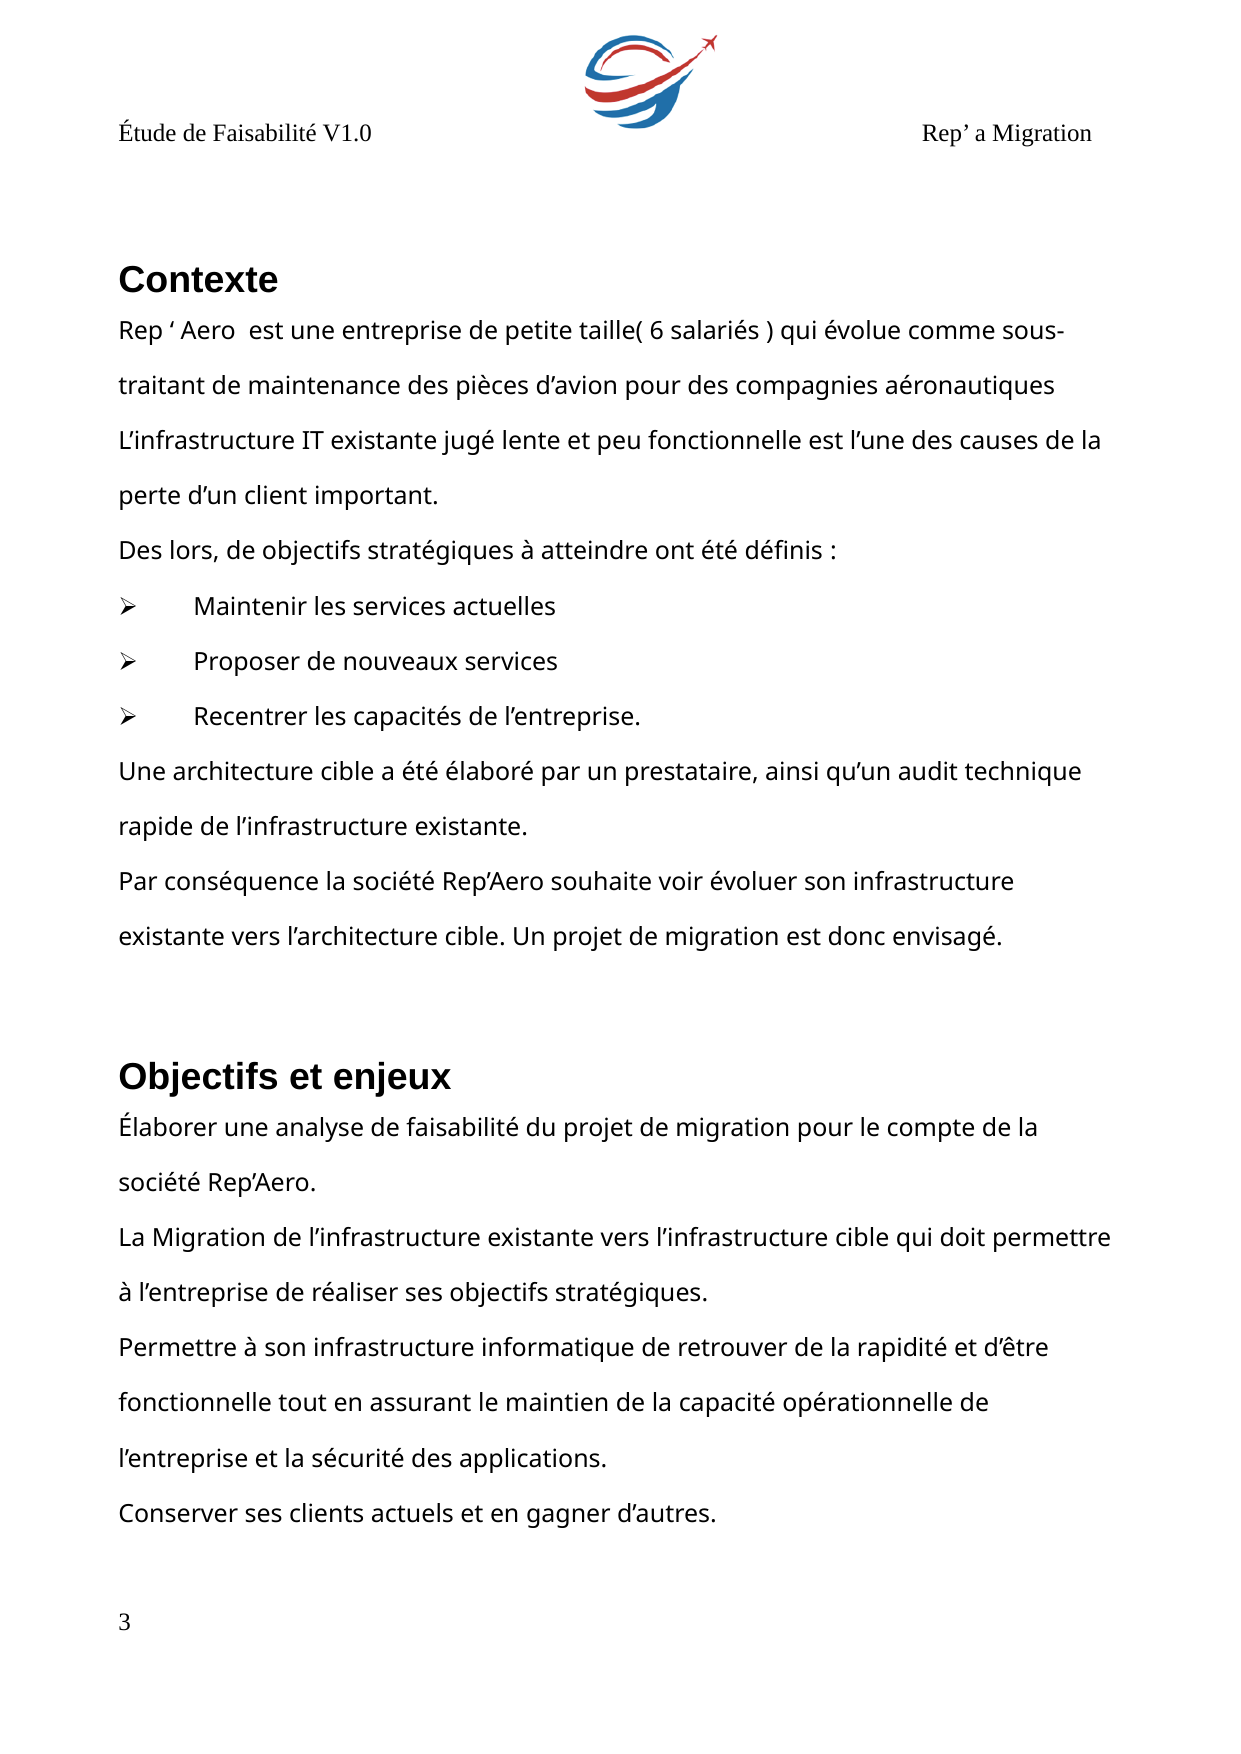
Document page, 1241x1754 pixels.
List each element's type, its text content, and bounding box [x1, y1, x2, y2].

text Des lors, de objectifs stratégiques à atteindre ont été définis : [118, 533, 1122, 567]
list Proposer de nouveaux services [118, 643, 1122, 677]
text L’infrastructure IT existante jugé lente et peu fonctionnelle est l’une des causes de la perte d’un client important. [118, 423, 1122, 512]
text La Migration de l’infrastructure existante vers l’infrastructure cible qui doit permettre à l’entreprise de réaliser ses objectifs stratégiques. [118, 1220, 1122, 1309]
text Conserver ses clients actuels et en gagner d’autres. [118, 1495, 1122, 1529]
text Par conséquence la société Rep’Aero souhaite voir évoluer son infrastructure existante vers l’architecture cible. Un projet de migration est donc envisagé. [118, 864, 1122, 953]
text Rep ‘ Aero est une entreprise de petite taille( 6 salariés ) qui évolue comme sous-traitant de maintenance des pièces d’avion pour des compagnies aéronautiques [118, 313, 1122, 402]
list Maintenir les services actuelles [118, 588, 1122, 622]
text Permettre à son infrastructure informatique de retrouver de la rapidité et d’être fonctionnelle tout en assurant le maintien de la capacité opérationnelle de l’entreprise et la sécurité des applications. [118, 1330, 1122, 1474]
picture [577, 14, 723, 155]
subtitle Contexte [118, 256, 1122, 300]
text Élaborer une analyse de faisabilité du projet de migration pour le compte de la société Rep’Aero. [118, 1109, 1122, 1199]
subtitle Objectifs et enjeux [118, 1054, 1122, 1097]
list Recentrer les capacités de l’entreprise. [118, 698, 1122, 732]
text Une architecture cible a été élaboré par un prestataire, ainsi qu’un audit technique rapide de l’infrastructure existante. [118, 753, 1122, 843]
